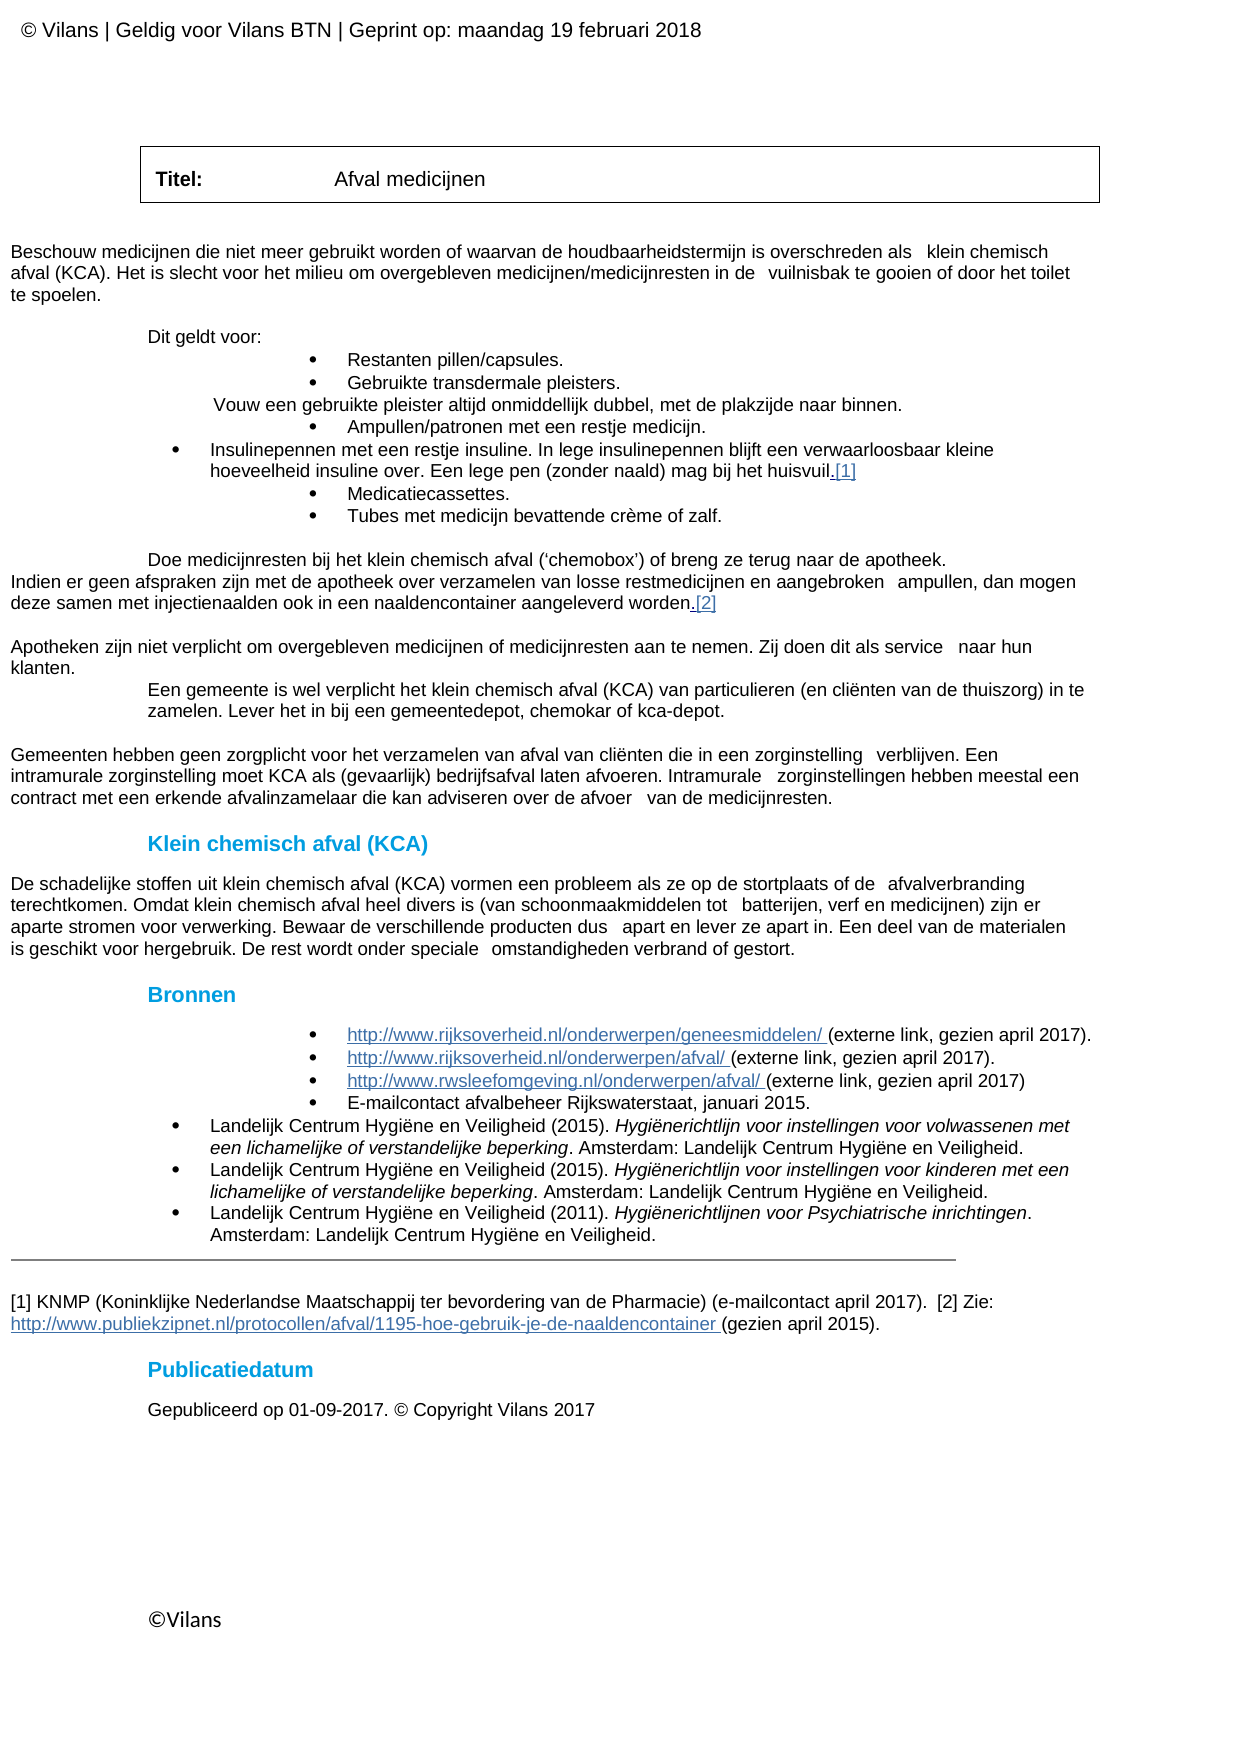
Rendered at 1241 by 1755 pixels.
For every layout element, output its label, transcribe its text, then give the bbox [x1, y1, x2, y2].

list http://www.rwsleefomgeving.nl/onderwerpen/afval/ (externe link, gezien april 2017) [309, 1069, 1111, 1092]
text Apotheken zijn niet verplicht om overgebleven medicijnen of medicijnresten aan te nemen. Zij doen dit als service naar hun klanten. [10, 635, 1087, 679]
text Gemeenten hebben geen zorgplicht voor het verzamelen van afval van cliënten die in een zorginstelling verblijven. Een intramurale zorginstelling moet KCA als (gevaarlijk) bedrijfsafval laten afvoeren. Intramurale zorginstellingen hebben meestal een contract met een erkende afvalinzamelaar die kan adviseren over de afvoer van de medicijnresten. [10, 743, 1081, 808]
list Landelijk Centrum Hygiëne en Veiligheid (2015). Hygiënerichtlijn voor instellingen voor kinderen met een lichamelijke of verstandelijke beperking. Amsterdam: Landelijk Centrum Hygiëne en Veiligheid. [172, 1159, 1077, 1202]
text Beschouw medicijnen die niet meer gebruikt worden of waarvan de houdbaarheidstermijn is overschreden als klein chemisch afval (KCA). Het is slecht voor het milieu om overgebleven medicijnen/medicijnresten in de vuilnisbak te gooien of door het toilet te spoelen. [10, 240, 1077, 305]
text [1] KNMP (Koninklijke Nederlandse Maatschappij ter bevordering van de Pharmacie) (e-mailcontact april 2017). [2] Zie: http://www.publiekzipnet.nl/protocollen/afval/1195-hoe-gebruik-je-de-naaldencontainer (gezien april 2015). [10, 1291, 1081, 1334]
text De schadelijke stoffen uit klein chemisch afval (KCA) vormen een probleem als ze op de stortplaats of de afvalverbranding terechtkomen. Omdat klein chemisch afval heel divers is (van schoonmaakmiddelen tot batterijen, verf en medicijnen) zijn er aparte stromen voor verwerking. Bewaar de verschillende producten dus apart en lever ze apart in. Een deel van de materialen is geschikt voor hergebruik. De rest wordt onder speciale omstandigheden verbrand of gestort. [10, 872, 1081, 959]
subtitle Bronnen [147, 982, 1111, 1007]
text Vouw een gebruikte pleister altijd onmiddellijk dubbel, met de plakzijde naar binnen. [10, 394, 1105, 416]
list Landelijk Centrum Hygiëne en Veiligheid (2015). Hygiënerichtlijn voor instellingen voor volwassenen met een lichamelijke of verstandelijke beperking. Amsterdam: Landelijk Centrum Hygiëne en Veiligheid. [172, 1116, 1077, 1159]
text Indien er geen afspraken zijn met de apotheek over verzamelen van losse restmedicijnen en aangebroken ampullen, dan mogen deze samen met injectienaalden ook in een naaldencontainer aangeleverd worden.[2] [10, 570, 1077, 614]
text Dit geldt voor: [147, 327, 1111, 348]
list E-mailcontact afvalbeheer Rijkswaterstaat, januari 2015. [309, 1092, 1111, 1114]
list Medicatiecassettes. [309, 482, 1111, 504]
text Titel: Afval medicijnen [155, 167, 1099, 191]
list Tubes met medicijn bevattende crème of zalf. [309, 504, 1111, 527]
text Doe medicijnresten bij het klein chemisch afval (‘chemobox’) of breng ze terug naar de apotheek. [147, 549, 1111, 570]
list Restanten pillen/capsules. [309, 348, 1111, 371]
list Ampullen/patronen met een restje medicijn. [309, 416, 1111, 438]
text ©Vilans [147, 1605, 1111, 1633]
list http://www.rijksoverheid.nl/onderwerpen/geneesmiddelen/ (externe link, gezien april 2017). [309, 1023, 1111, 1046]
list Gebruikte transdermale pleisters. [309, 371, 1111, 394]
subtitle Klein chemisch afval (KCA) [147, 831, 1111, 856]
subtitle Publicatiedatum [147, 1357, 1111, 1382]
list Landelijk Centrum Hygiëne en Veiligheid (2011). Hygiënerichtlijnen voor Psychiatrische inrichtingen. Amsterdam: Landelijk Centrum Hygiëne en Veiligheid. [172, 1202, 1041, 1245]
text © Vilans | Geldig voor Vilans BTN | Geprint op: maandag 19 februari 2018 [21, 18, 1111, 42]
text Gepubliceerd op 01-09-2017. © Copyright Vilans 2017 [147, 1398, 1111, 1420]
list Insulinepennen met een restje insuline. In lege insulinepennen blijft een verwaarloosbaar kleine hoeveelheid insuline over. Een lege pen (zonder naald) mag bij het huisvuil.[1] [172, 438, 1001, 482]
text Een gemeente is wel verplicht het klein chemisch afval (KCA) van particulieren (en cliënten van de thuiszorg) in te zamelen. Lever het in bij een gemeentedepot, chemokar of kca-depot. [147, 679, 1111, 722]
list http://www.rijksoverheid.nl/onderwerpen/afval/ (externe link, gezien april 2017). [309, 1046, 1111, 1069]
